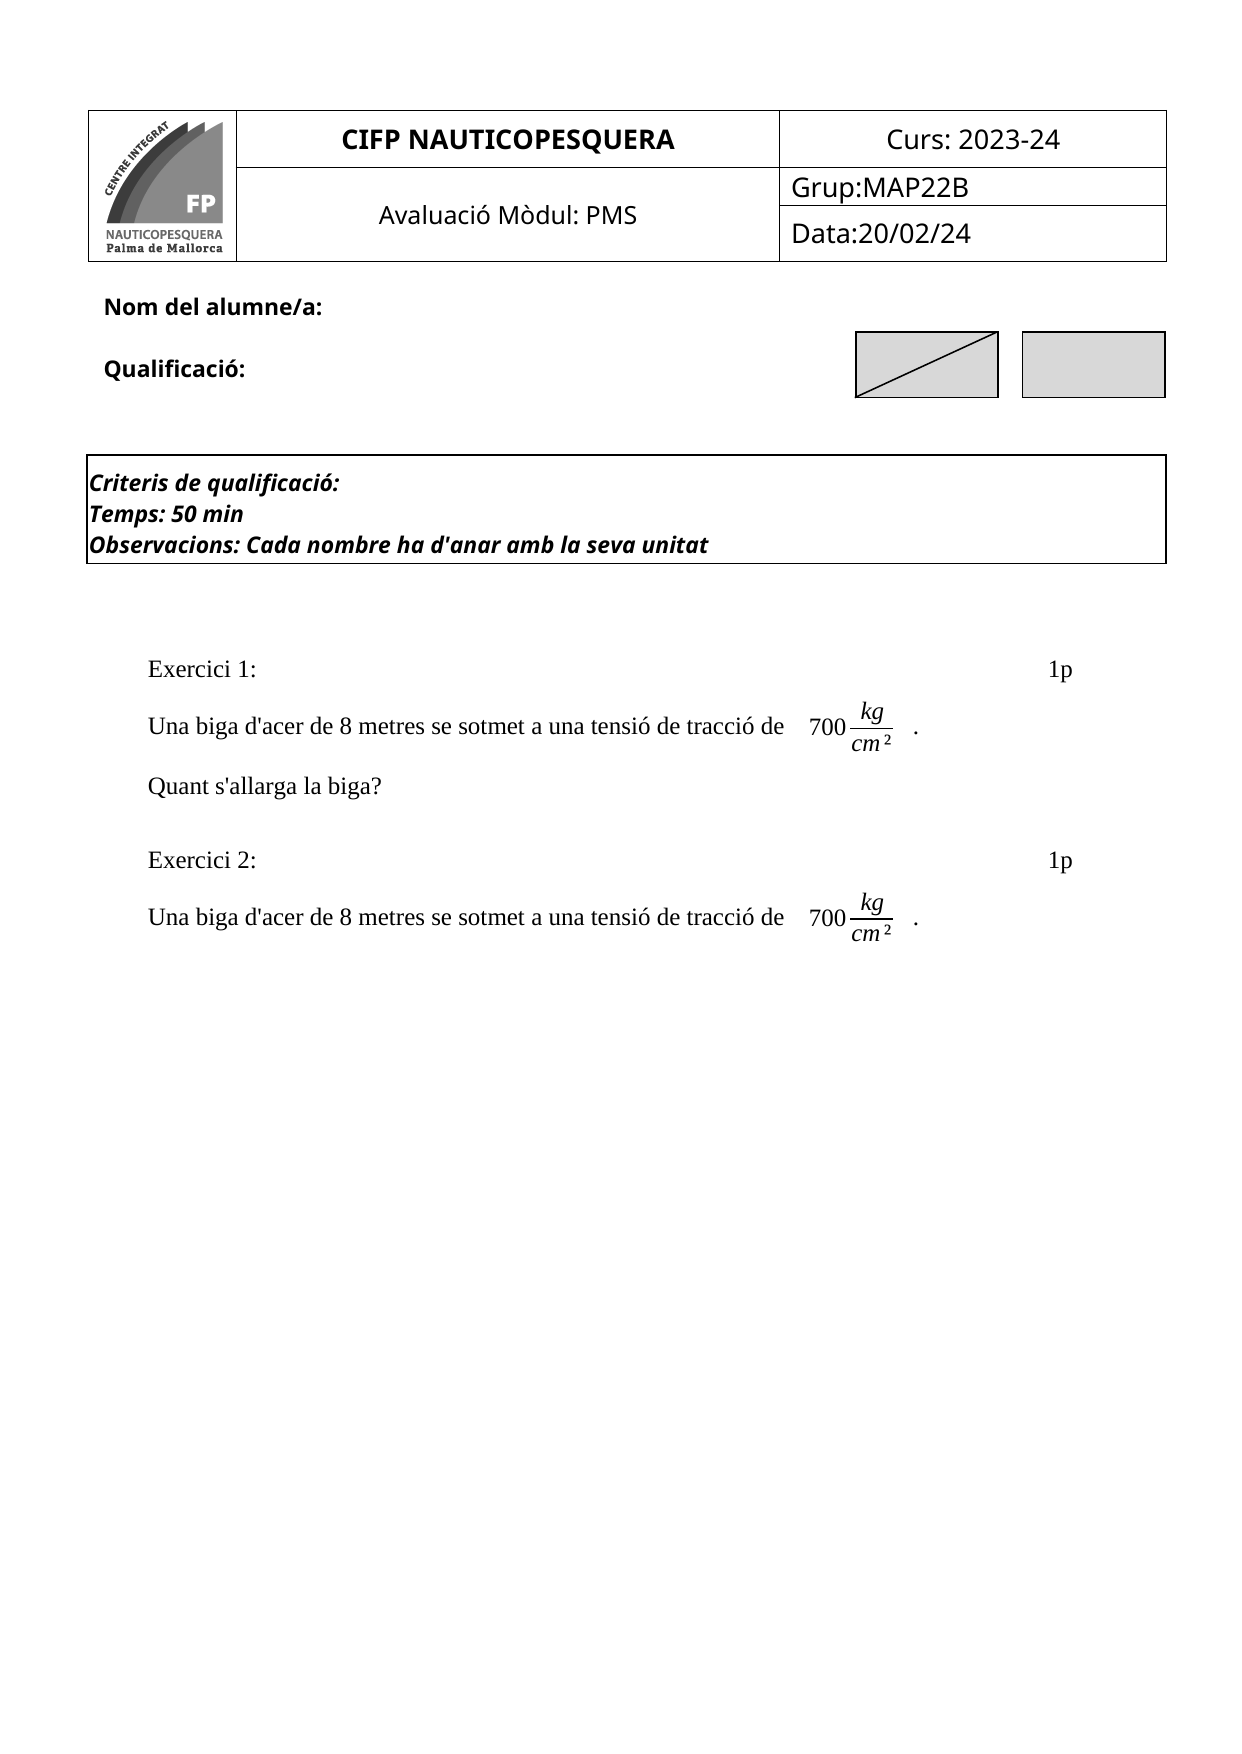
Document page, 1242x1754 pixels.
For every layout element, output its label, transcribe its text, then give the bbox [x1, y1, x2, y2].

text Una biga d'acer de 8 metres se sotmet a una tensió de tracció de . [148, 889, 1094, 991]
picture [100, 111, 229, 260]
text Una biga d'acer de 8 metres se sotmet a una tensió de tracció de . Quant s'allarga la biga? [148, 698, 1094, 800]
text [999, 353, 1022, 384]
text Qualificació: [103, 353, 855, 384]
text Temps: 50 min [89, 498, 1094, 529]
text Observacions: Cada nombre ha d'anar amb la seva unitat [89, 529, 1094, 560]
text Criteris de qualificació: [89, 467, 1094, 498]
text Nom del alumne/a: [103, 290, 1094, 322]
text Exercici 1: 1p [148, 654, 1094, 683]
text Exercici 2: 1p [148, 845, 1094, 874]
